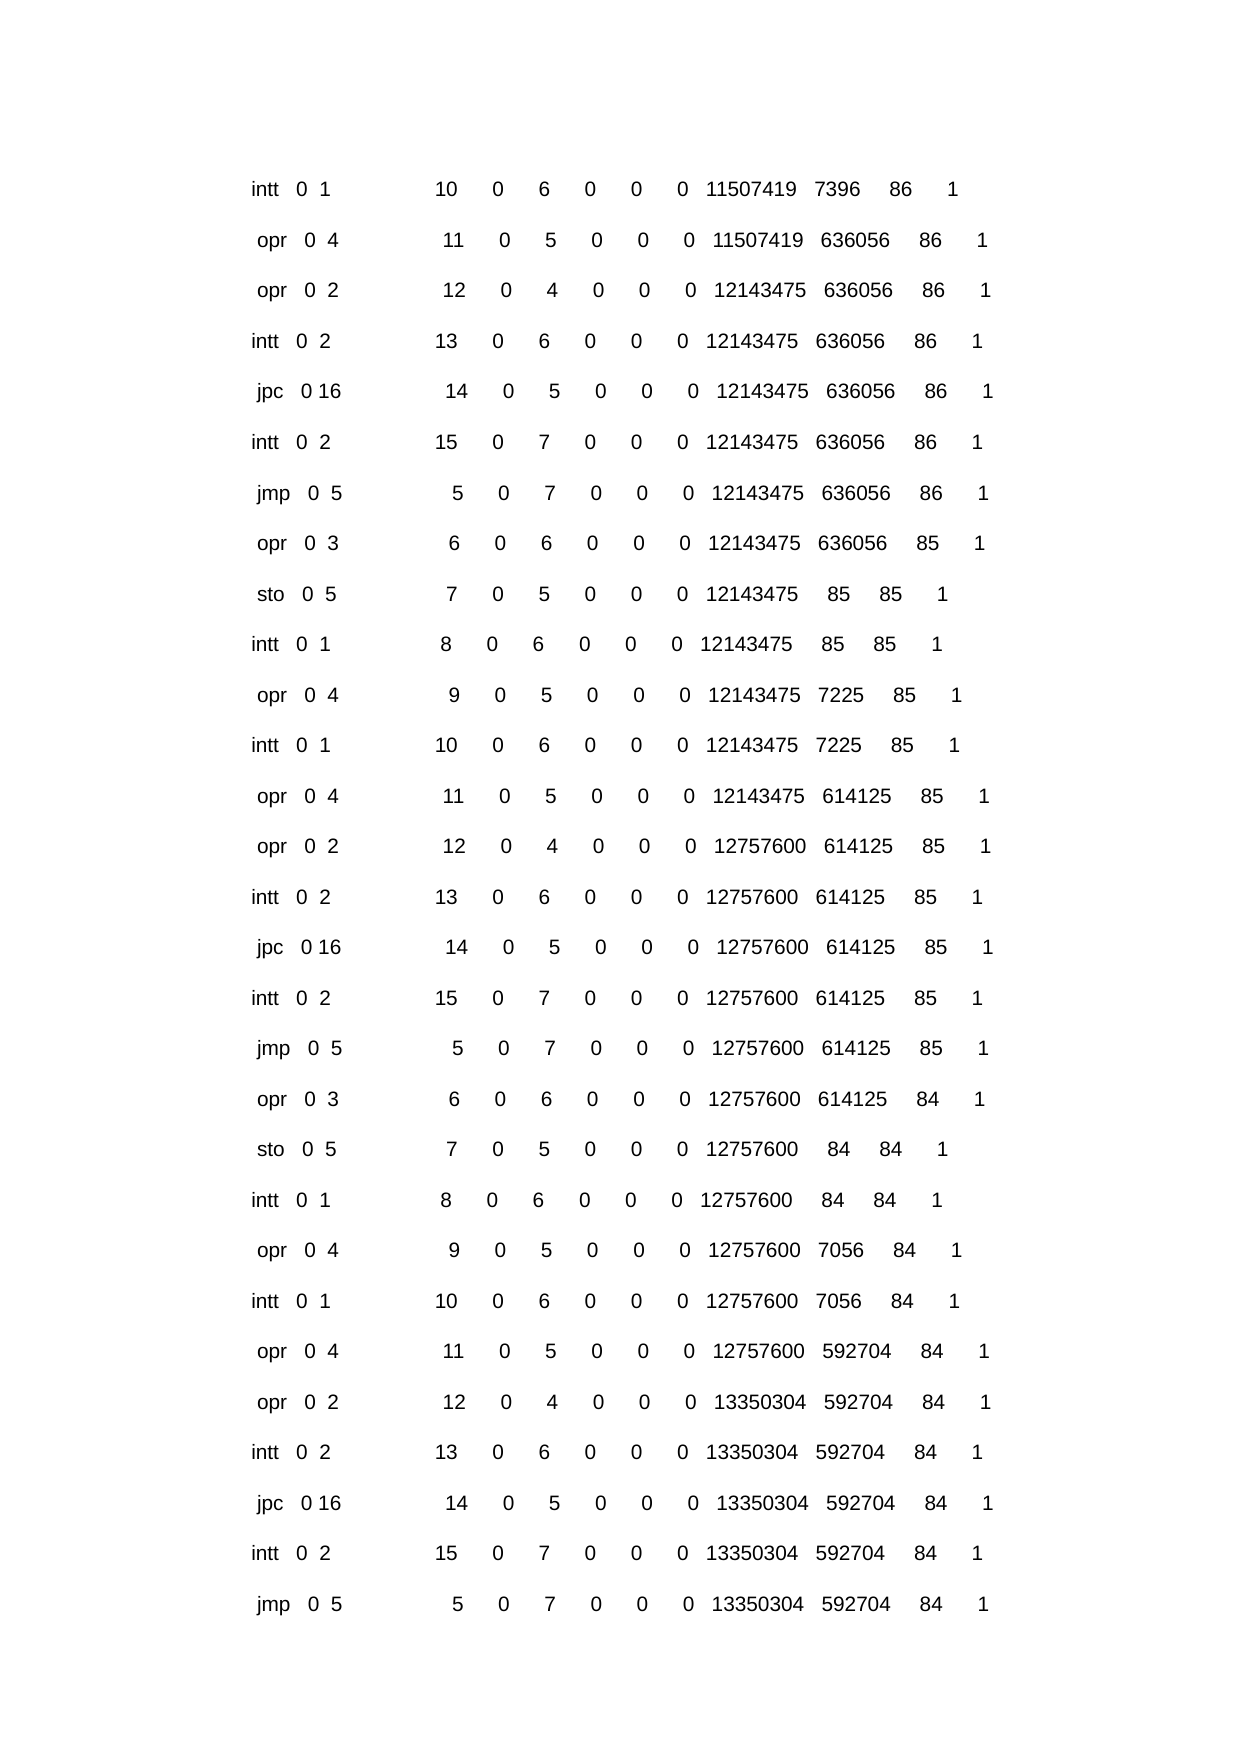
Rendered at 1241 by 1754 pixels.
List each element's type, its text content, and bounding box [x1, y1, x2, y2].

text jpc 0 16 14 0 5 0 0 0 12757600 614125 85 1 [251, 935, 1122, 959]
text intt 0 2 13 0 6 0 0 0 12757600 614125 85 1 [251, 884, 1122, 908]
text intt 0 2 13 0 6 0 0 0 13350304 592704 84 1 [251, 1440, 1122, 1464]
text opr 0 2 12 0 4 0 0 0 12757600 614125 85 1 [251, 834, 1122, 858]
text opr 0 3 6 0 6 0 0 0 12143475 636056 85 1 [251, 531, 1122, 555]
text intt 0 2 15 0 7 0 0 0 12143475 636056 86 1 [251, 430, 1122, 454]
text jpc 0 16 14 0 5 0 0 0 13350304 592704 84 1 [251, 1491, 1122, 1515]
text intt 0 1 10 0 6 0 0 0 11507419 7396 86 1 [251, 177, 1122, 201]
text opr 0 4 11 0 5 0 0 0 11507419 636056 86 1 [251, 228, 1122, 252]
text intt 0 2 13 0 6 0 0 0 12143475 636056 86 1 [251, 329, 1122, 353]
text opr 0 4 11 0 5 0 0 0 12143475 614125 85 1 [251, 783, 1122, 807]
text intt 0 2 15 0 7 0 0 0 13350304 592704 84 1 [251, 1541, 1122, 1565]
text intt 0 1 10 0 6 0 0 0 12143475 7225 85 1 [251, 733, 1122, 757]
text sto 0 5 7 0 5 0 0 0 12757600 84 84 1 [251, 1137, 1122, 1161]
text opr 0 4 9 0 5 0 0 0 12143475 7225 85 1 [251, 682, 1122, 706]
text intt 0 1 8 0 6 0 0 0 12757600 84 84 1 [251, 1188, 1122, 1212]
text opr 0 3 6 0 6 0 0 0 12757600 614125 84 1 [251, 1087, 1122, 1111]
text sto 0 5 7 0 5 0 0 0 12143475 85 85 1 [251, 581, 1122, 605]
text opr 0 4 11 0 5 0 0 0 12757600 592704 84 1 [251, 1339, 1122, 1363]
text opr 0 2 12 0 4 0 0 0 13350304 592704 84 1 [251, 1390, 1122, 1414]
text intt 0 1 8 0 6 0 0 0 12143475 85 85 1 [251, 632, 1122, 656]
text intt 0 2 15 0 7 0 0 0 12757600 614125 85 1 [251, 986, 1122, 1009]
text opr 0 2 12 0 4 0 0 0 12143475 636056 86 1 [251, 278, 1122, 302]
text jpc 0 16 14 0 5 0 0 0 12143475 636056 86 1 [251, 379, 1122, 403]
text opr 0 4 9 0 5 0 0 0 12757600 7056 84 1 [251, 1238, 1122, 1262]
text intt 0 1 10 0 6 0 0 0 12757600 7056 84 1 [251, 1289, 1122, 1313]
text jmp 0 5 5 0 7 0 0 0 12143475 636056 86 1 [251, 480, 1122, 504]
text jmp 0 5 5 0 7 0 0 0 13350304 592704 84 1 [251, 1592, 1122, 1616]
text jmp 0 5 5 0 7 0 0 0 12757600 614125 85 1 [251, 1036, 1122, 1060]
